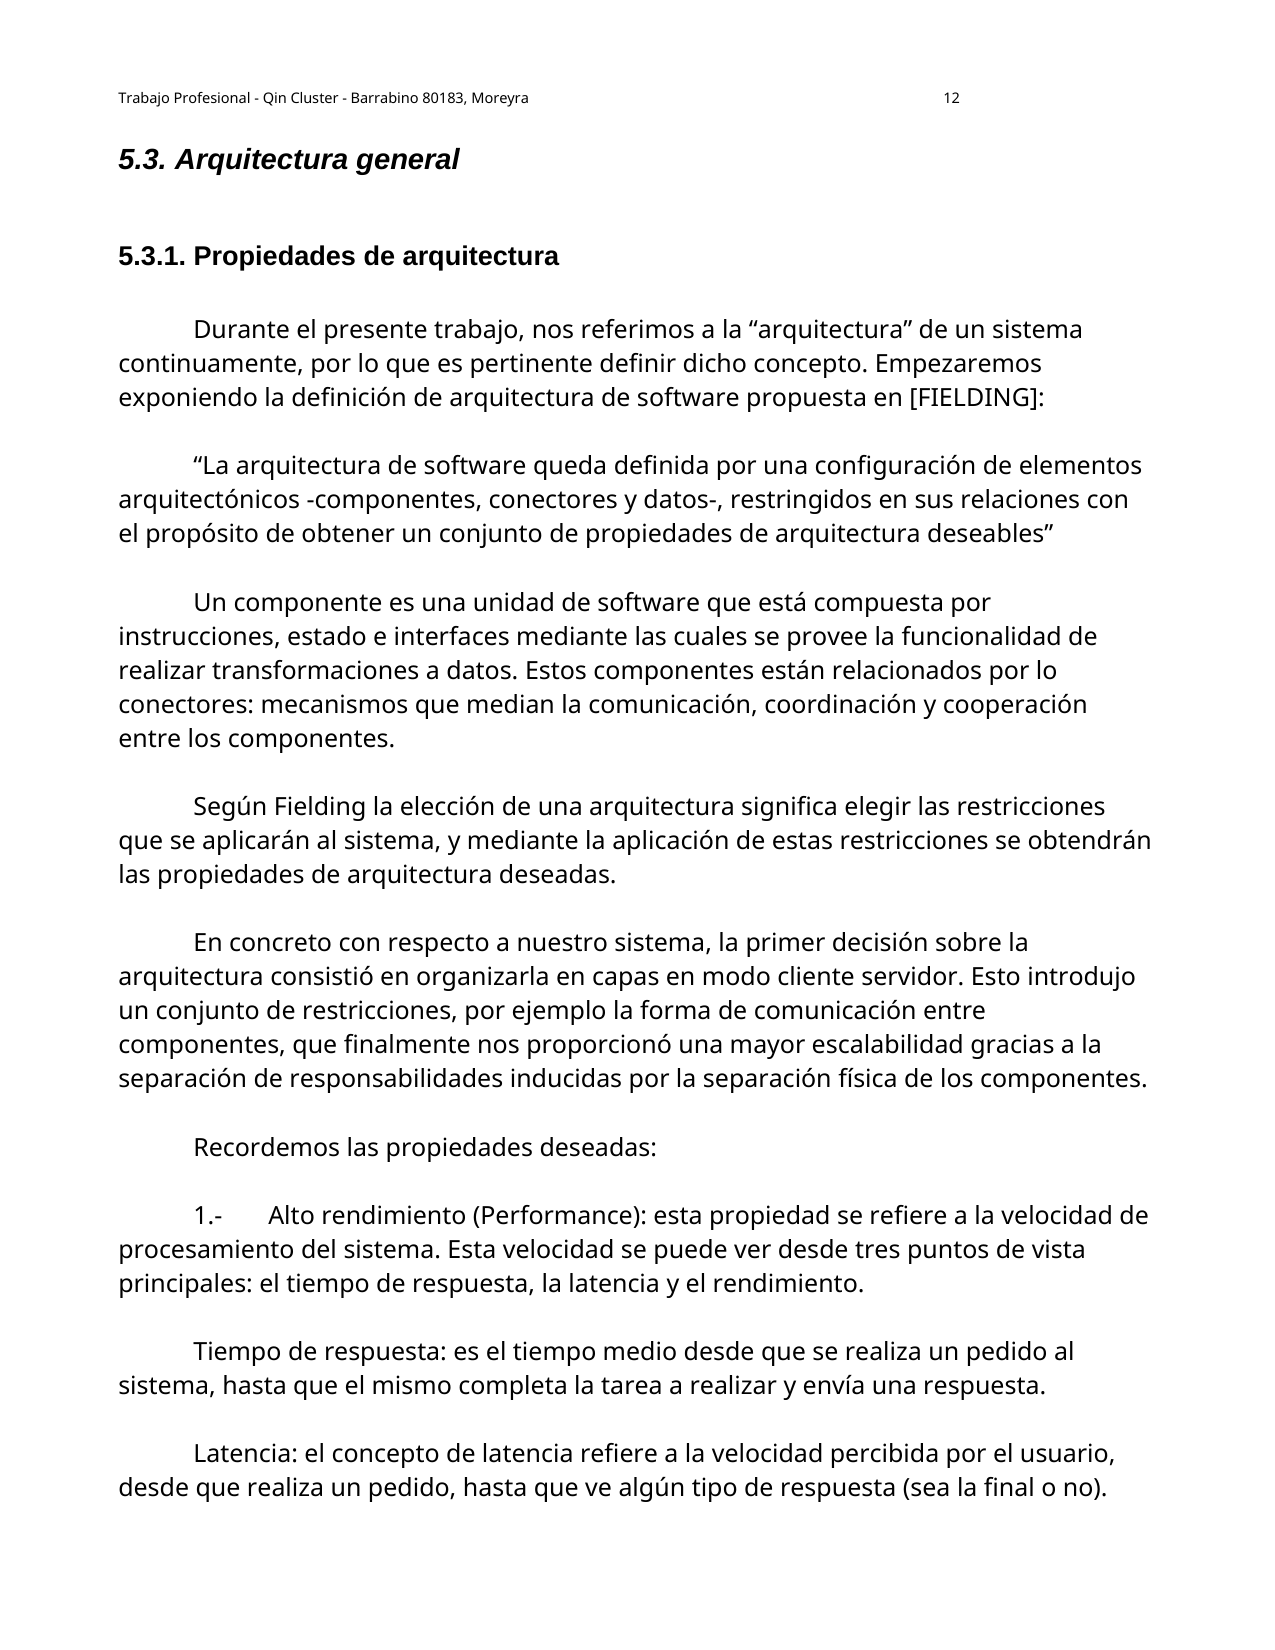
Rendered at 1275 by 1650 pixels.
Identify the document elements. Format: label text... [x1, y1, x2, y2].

text 1.- Alto rendimiento (Performance): esta propiedad se refiere a la velocidad de procesamiento del sistema. Esta velocidad se puede ver desde tres puntos de vista principales: el tiempo de respuesta, la latencia y el rendimiento. [118, 1197, 1157, 1299]
text “La arquitectura de software queda definida por una configuración de elementos arquitectónicos -componentes, conectores y datos-, restringidos en sus relaciones con el propósito de obtener un conjunto de propiedades de arquitectura deseables” [118, 448, 1157, 550]
text En concreto con respecto a nuestro sistema, la primer decisión sobre la arquitectura consistió en organizarla en capas en modo cliente servidor. Esto introdujo un conjunto de restricciones, por ejemplo la forma de comunicación entre componentes, que finalmente nos proporcionó una mayor escalabilidad gracias a la separación de responsabilidades inducidas por la separación física de los componentes. [118, 925, 1157, 1095]
text Tiempo de respuesta: es el tiempo medio desde que se realiza un pedido al sistema, hasta que el mismo completa la tarea a realizar y envía una respuesta. [118, 1333, 1157, 1402]
text Un componente es una unidad de software que está compuesta por instrucciones, estado e interfaces mediante las cuales se provee la funcionalidad de realizar transformaciones a datos. Estos componentes están relacionados por lo conectores: mecanismos que median la comunicación, coordinación y cooperación entre los componentes. [118, 584, 1157, 754]
text Latencia: el concepto de latencia refiere a la velocidad percibida por el usuario, desde que realiza un pedido, hasta que ve algún tipo de respuesta (sea la final o no). [118, 1436, 1157, 1504]
text Recordemos las propiedades deseadas: [118, 1129, 1157, 1163]
subtitle 5.3. Arquitectura general [118, 143, 1157, 176]
text Durante el presente trabajo, nos referimos a la “arquitectura” de un sistema continuamente, por lo que es pertinente definir dicho concepto. Empezaremos exponiendo la definición de arquitectura de software propuesta en [FIELDING]: [118, 312, 1157, 414]
subtitle 5.3.1. Propiedades de arquitectura [118, 241, 1157, 271]
text Según Fielding la elección de una arquitectura significa elegir las restricciones que se aplicarán al sistema, y mediante la aplicación de estas restricciones se obtendrán las propiedades de arquitectura deseadas. [118, 788, 1157, 891]
